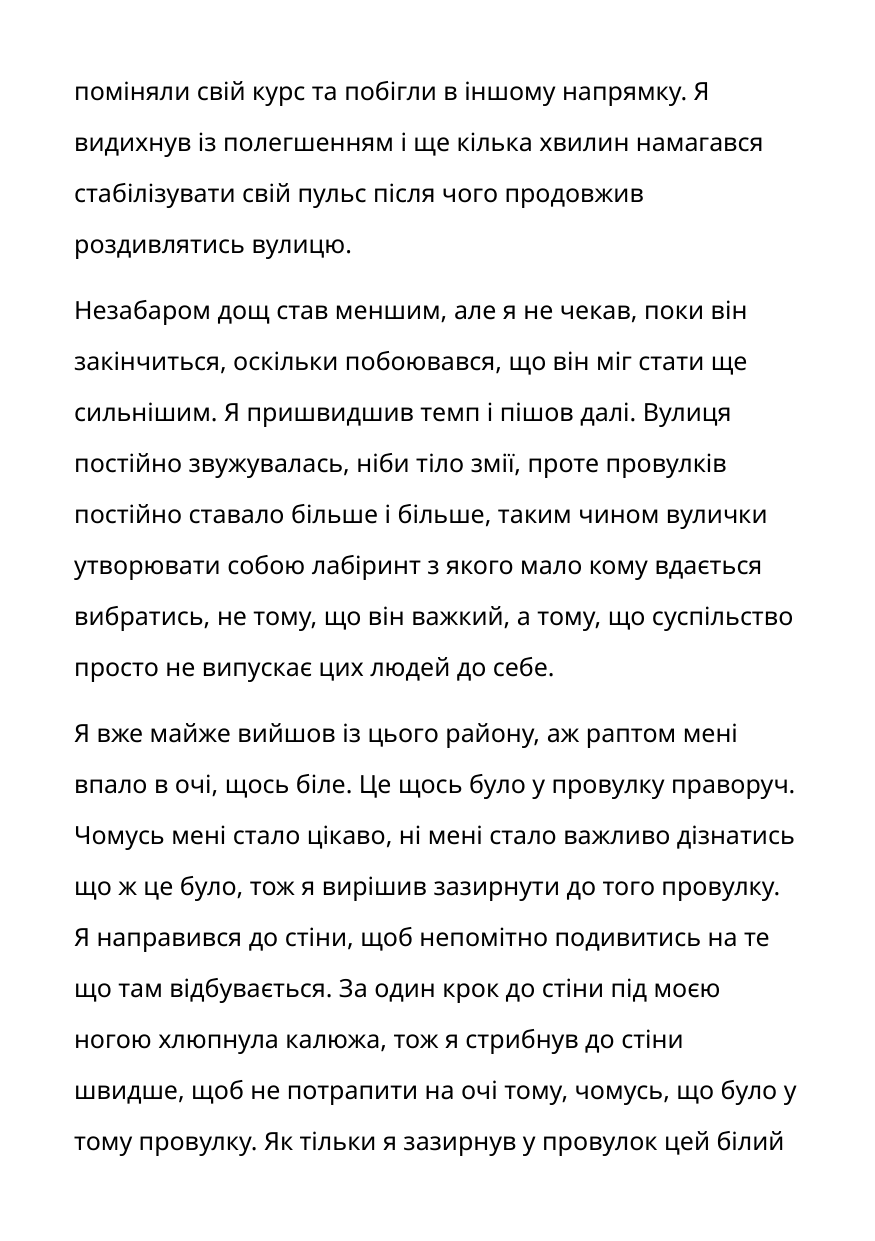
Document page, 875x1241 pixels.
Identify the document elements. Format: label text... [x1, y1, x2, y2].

text Я вже майже вийшов із цього району, аж раптом мені впало в очі, щось біле. Це щось було у провулку праворуч. Чомусь мені стало цікаво, ні мені стало важливо дізнатись що ж це було, тож я вирішив зазирнути до того провулку. Я направився до стіни, щоб непомітно подивитись на те що там відбувається. За один крок до стіни під моєю ногою хлюпнула калюжа, тож я стрибнув до стіни швидше, щоб не потрапити на очі тому, чомусь, що було у тому провулку. Як тільки я зазирнув у провулок цей білий [74, 716, 800, 1158]
text поміняли свій курс та побігли в іншому напрямку. Я видихнув із полегшенням і ще кілька хвилин намагався стабілізувати свій пульс після чого продовжив роздивлятись вулицю. [74, 74, 800, 261]
text Незабаром дощ став меншим, але я не чекав, поки він закінчиться, оскільки побоювався, що він міг стати ще сильнішим. Я пришвидшив темп і пішов далі. Вулиця постійно звужувалась, ніби тіло змії, проте провулків постійно ставало більше і більше, таким чином вулички утворювати собою лабіринт з якого мало кому вдається вибратись, не тому, що він важкий, а тому, що суспільство просто не випускає цих людей до себе. [74, 293, 800, 684]
